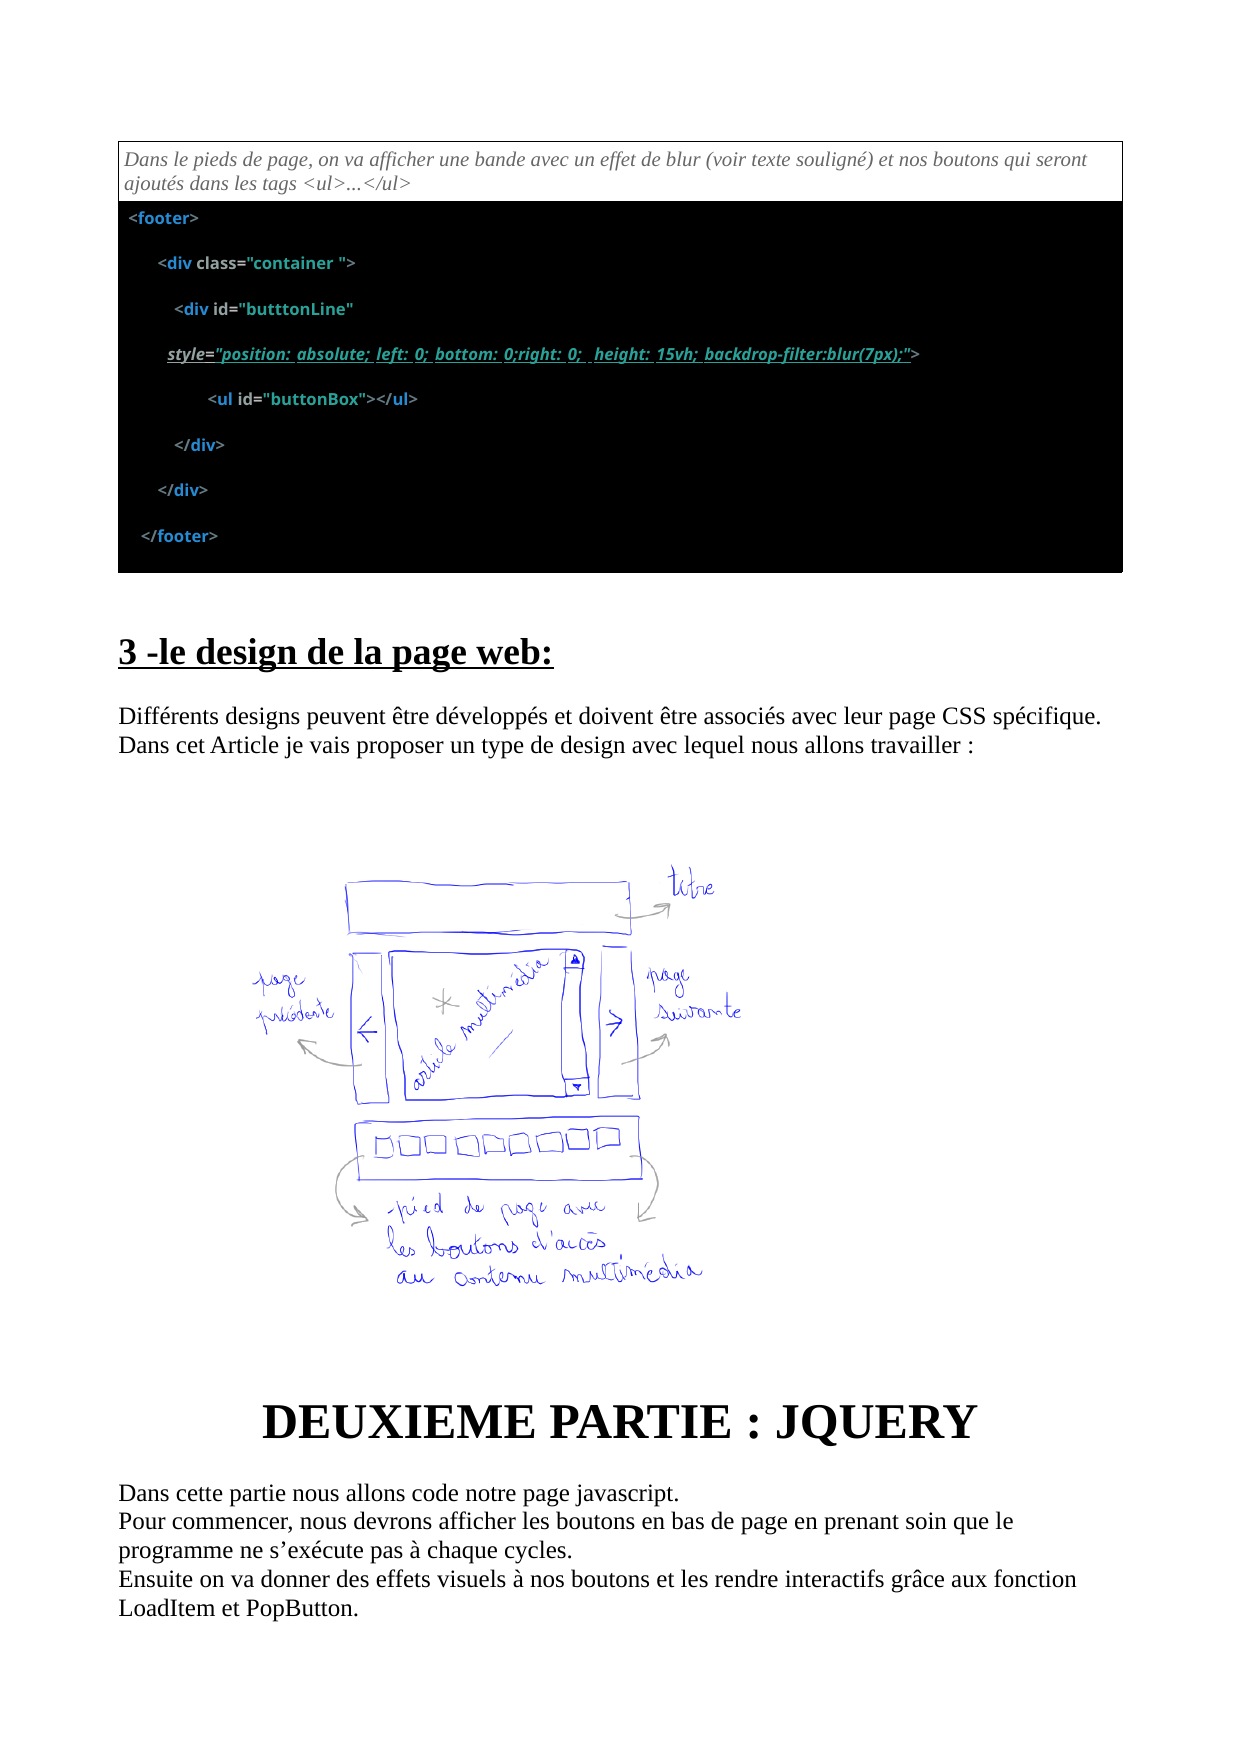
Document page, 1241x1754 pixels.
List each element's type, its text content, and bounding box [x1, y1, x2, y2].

text Différents designs peuvent être développés et doivent être associés avec leur page CSS spécifique. Dans cet Article je vais proposer un type de design avec lequel nous allons travailler : [118, 701, 1122, 759]
text Ensuite on va donner des effets visuels à nos boutons et les rendre interactifs grâce aux fonction LoadItem et PopButton. [118, 1564, 1122, 1621]
picture [247, 793, 761, 1307]
text Pour commencer, nous devrons afficher les boutons en bas de page en prenant soin que le programme ne s’exécute pas à chaque cycles. [118, 1506, 1122, 1564]
text Dans cette partie nous allons code notre page javascript. [118, 1478, 1122, 1506]
table_header Dans le pieds de page, on va afficher une bande avec un effet de blur (voir texte souligné) et nos boutons qui seront ajoutés dans les tags <ul>...</ul> [119, 142, 1122, 201]
table_cell <footer> <div class="container "> <div id="butttonLine" style="position: absolute; left: 0; bottom: 0;right: 0; height: 15vh; backdrop-filter:blur(7px);"> <ul id="buttonBox"></ul> </div> </div> </footer> [119, 202, 1122, 572]
text 3 -le design de la page web: [118, 629, 1122, 673]
text DEUXIEME PARTIE : JQUERY [118, 1391, 1122, 1449]
